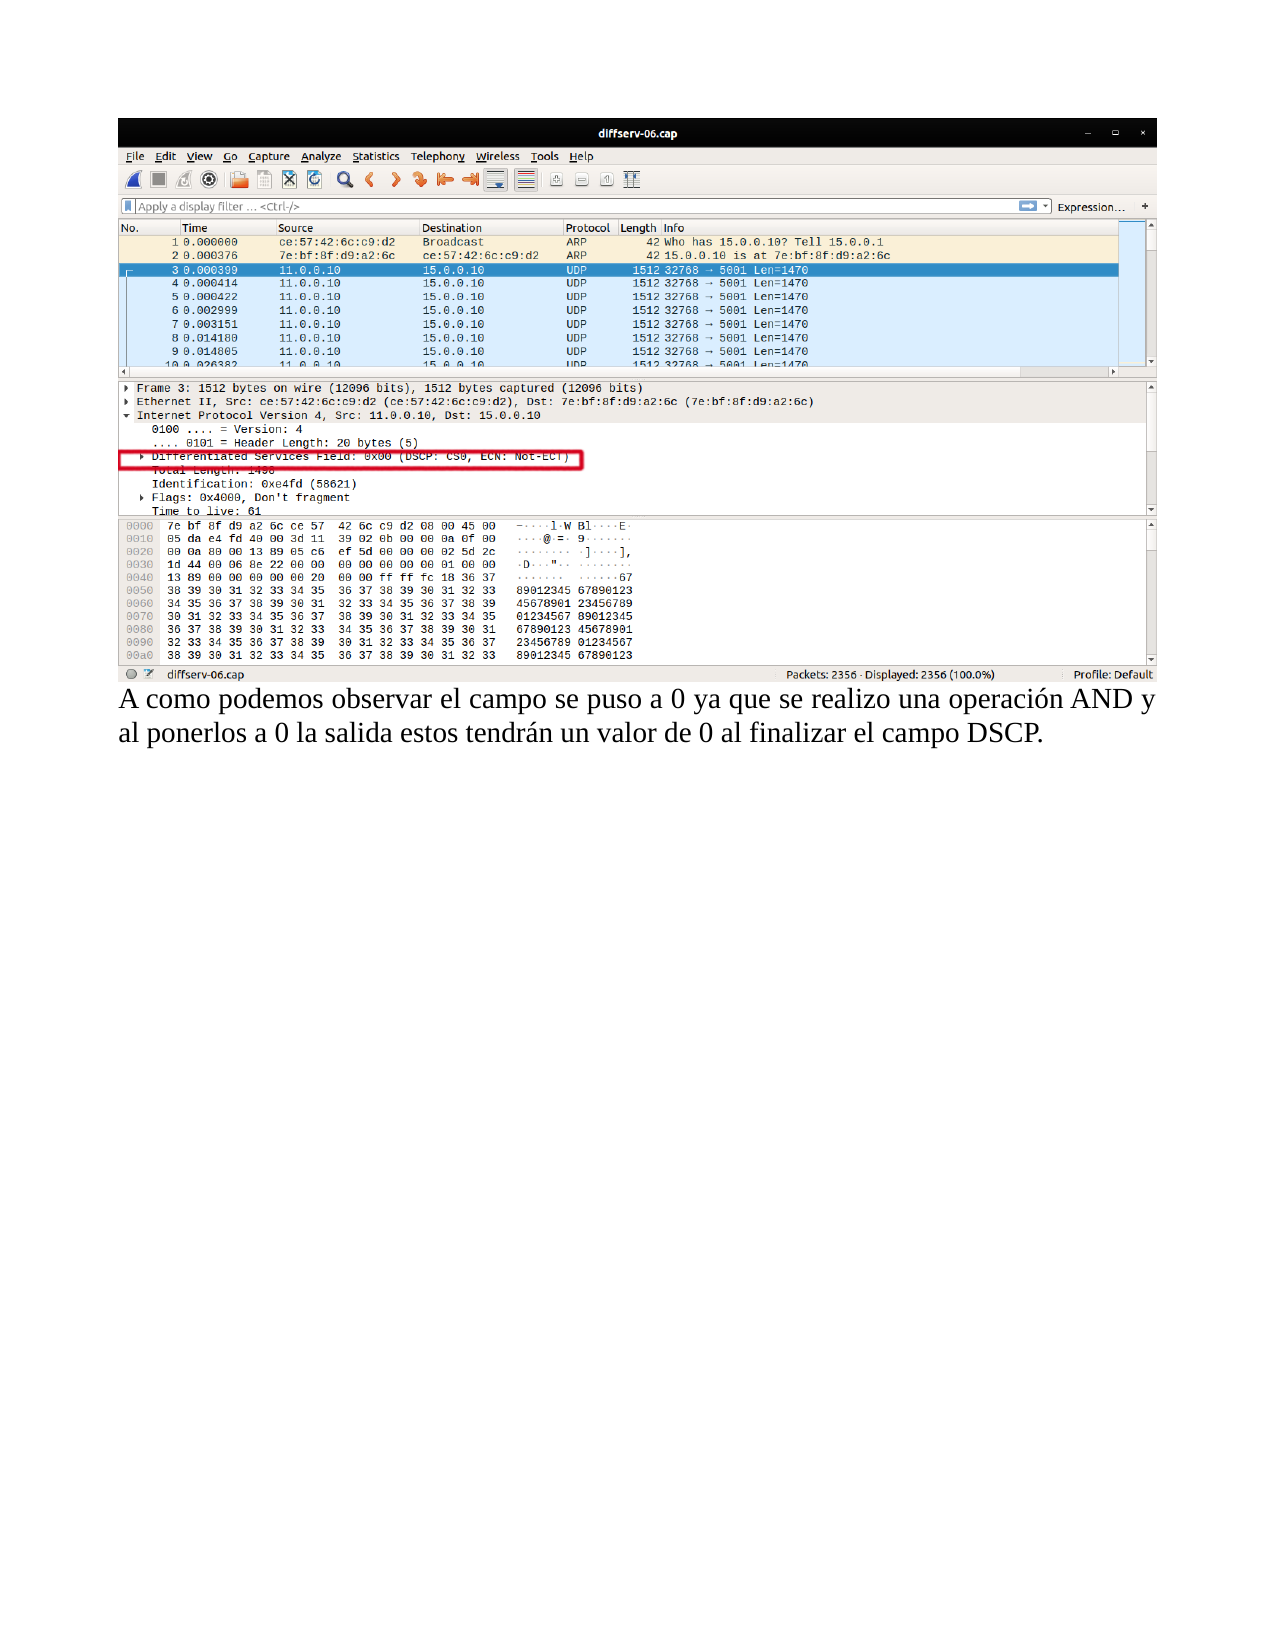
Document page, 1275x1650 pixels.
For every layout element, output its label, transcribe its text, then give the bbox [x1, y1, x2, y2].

picture [118, 118, 1157, 682]
text A como podemos observar el campo se puso a 0 ya que se realizo una operación AND y al ponerlos a 0 la salida estos tendrán un valor de 0 al finalizar el campo DSCP. [118, 682, 1157, 749]
